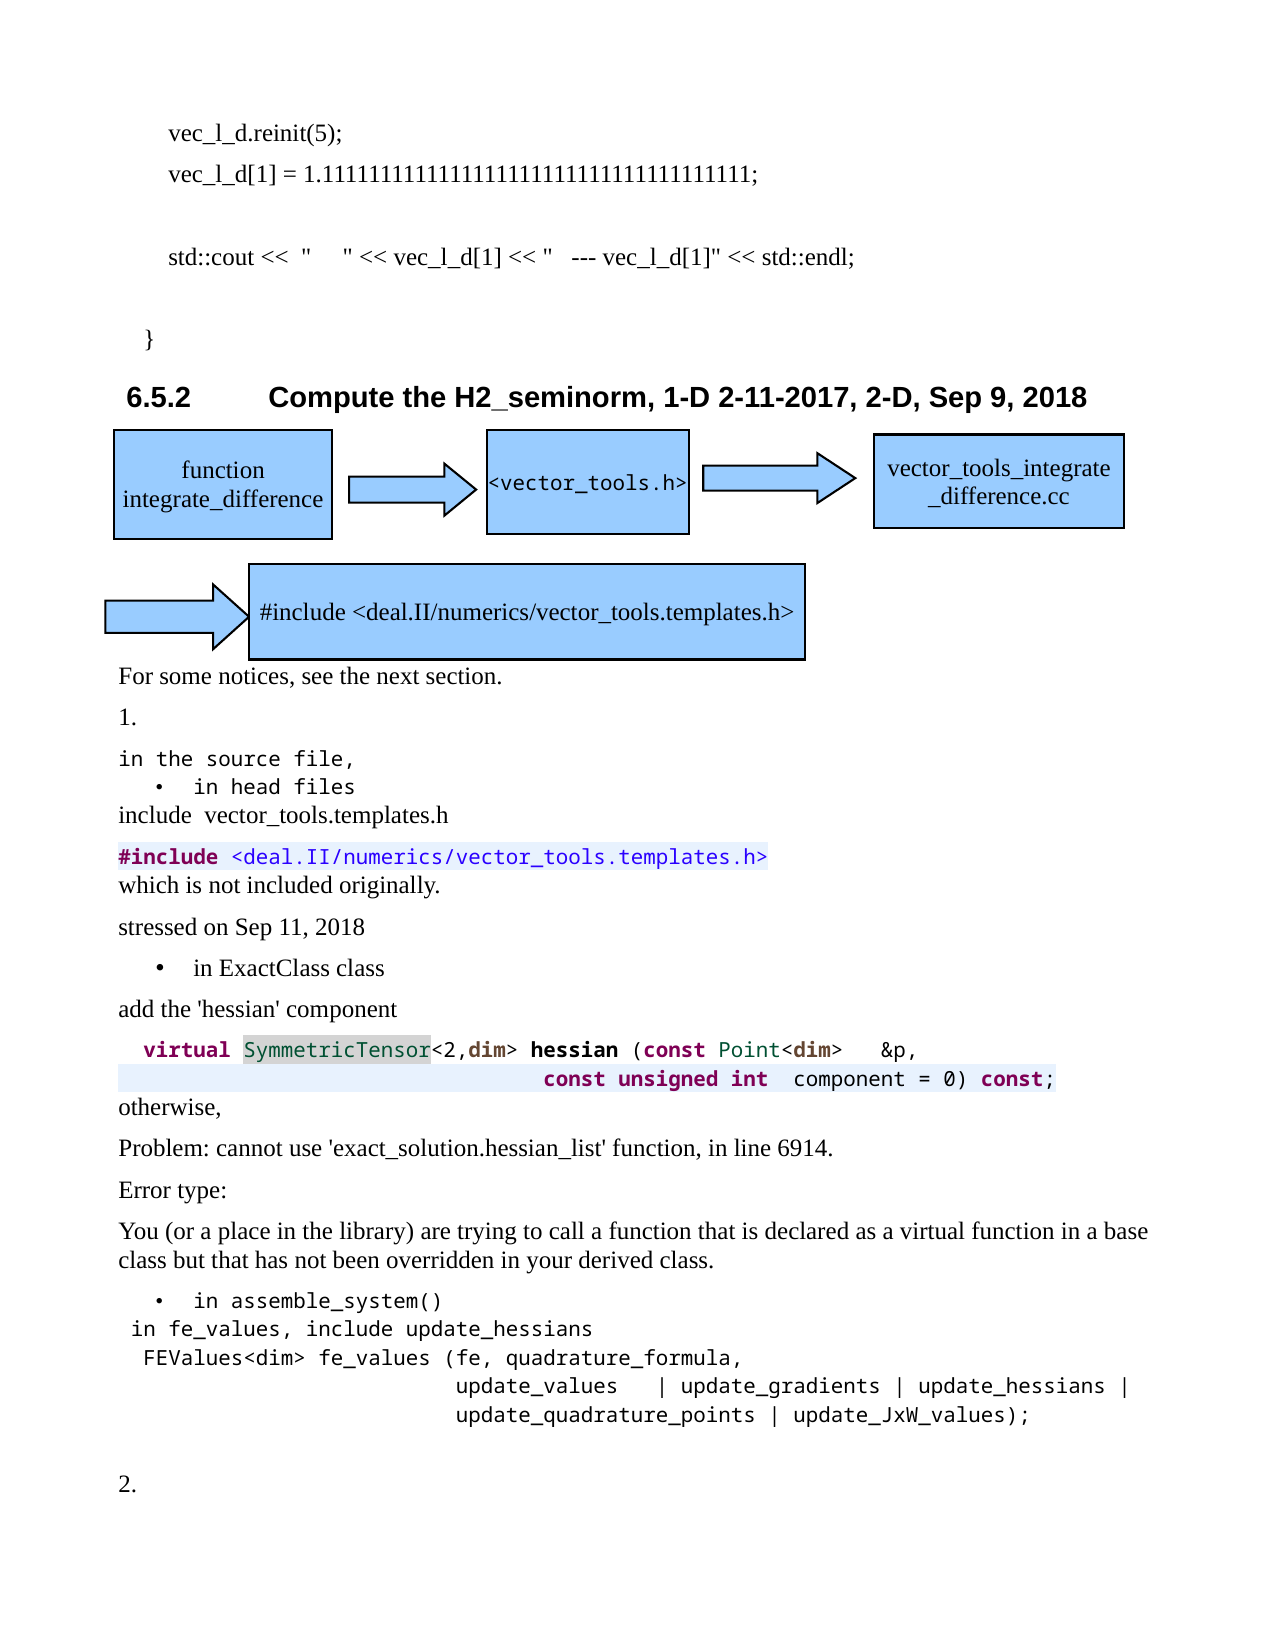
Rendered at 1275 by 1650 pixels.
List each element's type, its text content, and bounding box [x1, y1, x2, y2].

text 1. [118, 702, 1157, 731]
text include vector_tools.templates.h [118, 801, 1157, 829]
subtitle Compute the H2_seminorm, 1-D 2-11-2017, 2-D, Sep 9, 2018 [118, 380, 1157, 414]
list in head files [156, 772, 1157, 801]
list in assemble_system() [156, 1286, 1157, 1314]
text For some notices, see the next section. [118, 661, 1157, 690]
text #include <deal.II/numerics/vector_tools.templates.h> [118, 842, 1157, 870]
text in the source file, [118, 744, 1157, 772]
text virtual SymmetricTensor<2,dim> hessian (const Point<dim> &p, [118, 1035, 1157, 1064]
text otherwise, [118, 1092, 1157, 1121]
text std::cout << " " << vec_l_d[1] << " --- vec_l_d[1]" << std::endl; [118, 242, 1157, 271]
text 2. [118, 1469, 1157, 1498]
text Error type: [118, 1175, 1157, 1203]
text You (or a place in the library) are trying to call a function that is declared as a virtual function in a base class but that has not been overridden in your derived class. [118, 1216, 1157, 1273]
list in ExactClass class [156, 953, 1157, 982]
text which is not included originally. [118, 870, 1157, 899]
text add the 'hessian' component [118, 994, 1157, 1023]
text Problem: cannot use 'exact_solution.hessian_list' function, in line 6914. [118, 1133, 1157, 1162]
text vec_l_d[1] = 1.1111111111111111111111111111111111111; [118, 159, 1157, 188]
text FEValues<dim> fe_values (fe, quadrature_formula, [118, 1343, 1157, 1371]
text vec_l_d.reinit(5); [118, 118, 1157, 147]
text const unsigned int component = 0) const; [118, 1064, 1157, 1092]
text update_values | update_gradients | update_hessians | [118, 1371, 1157, 1400]
text } [118, 324, 1157, 353]
text stressed on Sep 11, 2018 [118, 912, 1157, 940]
text update_quadrature_points | update_JxW_values); [118, 1400, 1157, 1428]
text in fe_values, include update_hessians [118, 1314, 1157, 1343]
